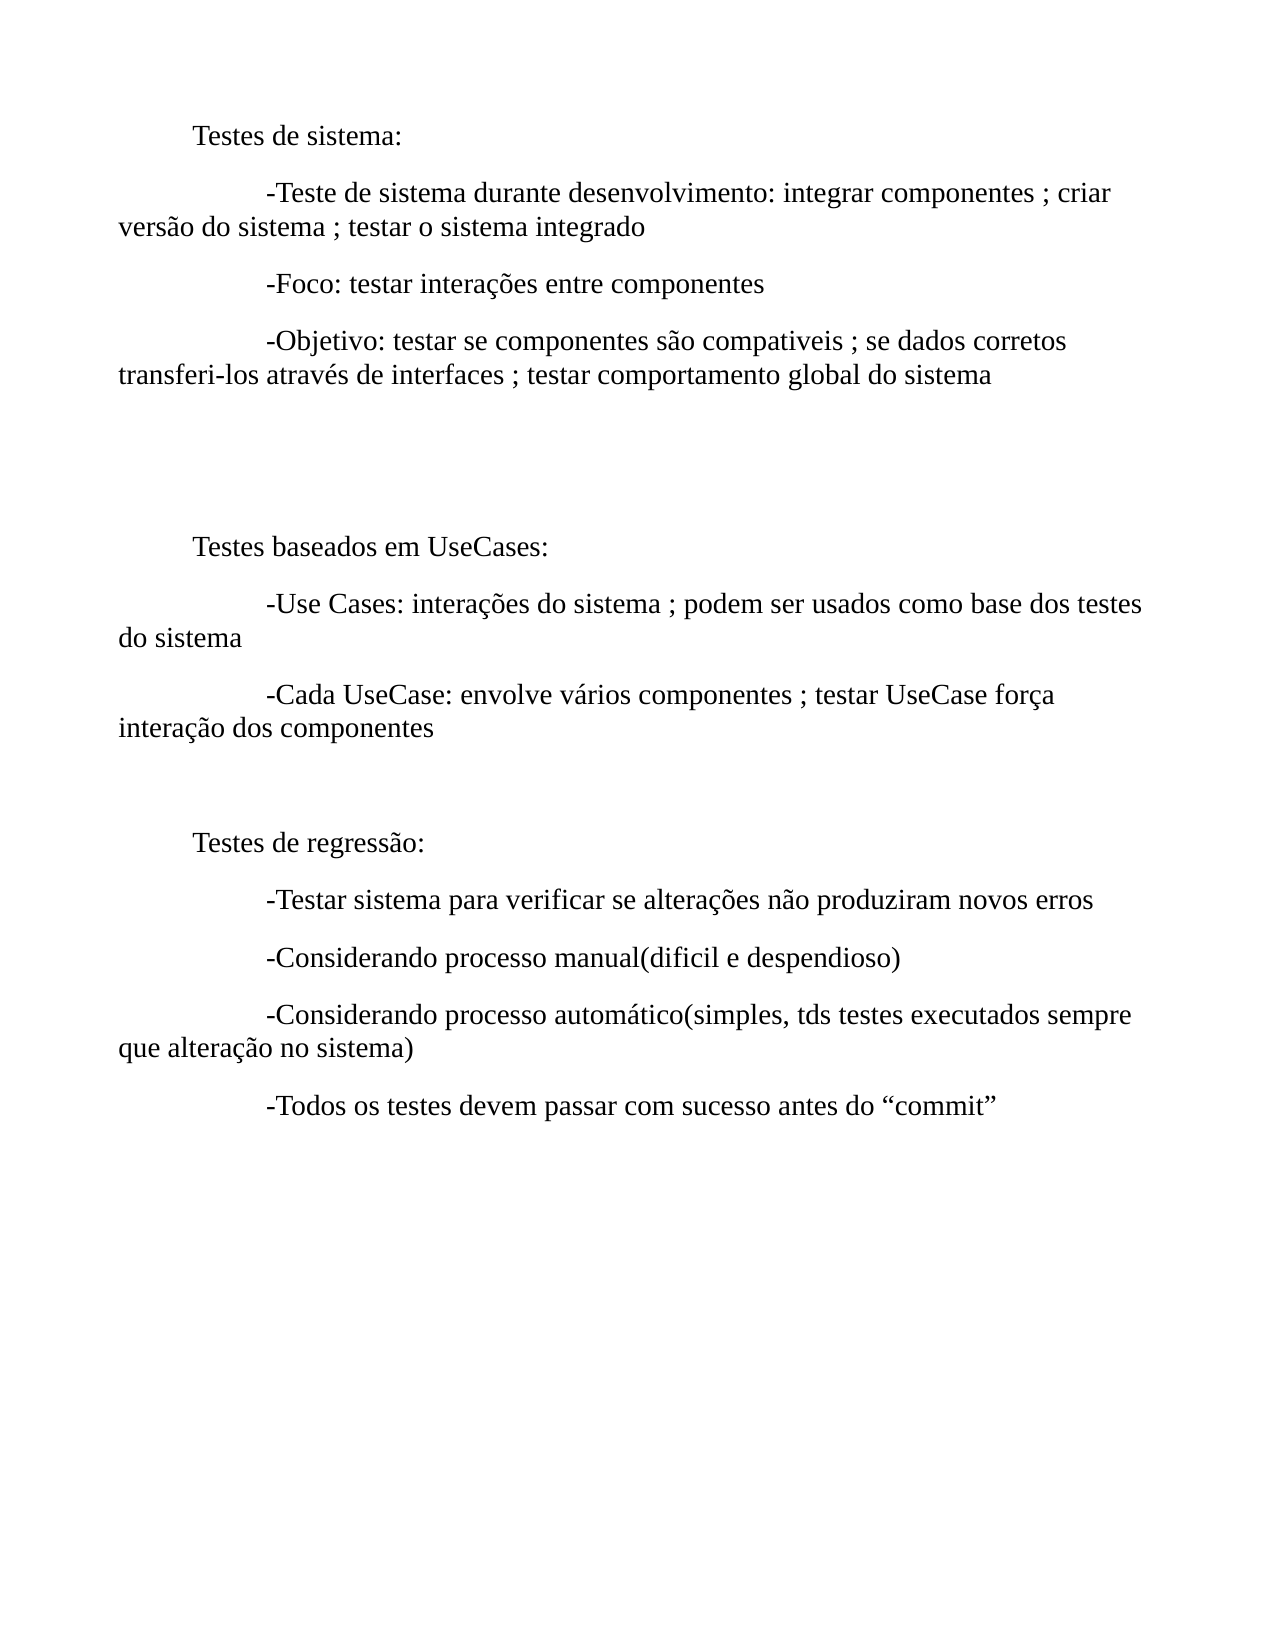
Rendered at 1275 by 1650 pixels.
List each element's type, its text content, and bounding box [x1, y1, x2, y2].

text -Testar sistema para verificar se alterações não produziram novos erros [118, 882, 1157, 916]
text -Considerando processo automático(simples, tds testes executados sempre que alteração no sistema) [118, 997, 1157, 1064]
text Testes de regressão: [118, 825, 1157, 859]
text -Use Cases: interações do sistema ; podem ser usados como base dos testes do sistema [118, 586, 1157, 653]
text -Cada UseCase: envolve vários componentes ; testar UseCase força interação dos componentes [118, 677, 1157, 744]
text Testes baseados em UseCases: [118, 529, 1157, 562]
text -Todos os testes devem passar com sucesso antes do “commit” [118, 1088, 1157, 1121]
text Testes de sistema: [118, 118, 1157, 152]
text -Objetivo: testar se componentes são compativeis ; se dados corretos transferi-los através de interfaces ; testar comportamento global do sistema [118, 323, 1157, 391]
text -Foco: testar interações entre componentes [118, 266, 1157, 300]
text -Teste de sistema durante desenvolvimento: integrar componentes ; criar versão do sistema ; testar o sistema integrado [118, 175, 1157, 242]
text -Considerando processo manual(dificil e despendioso) [118, 940, 1157, 973]
